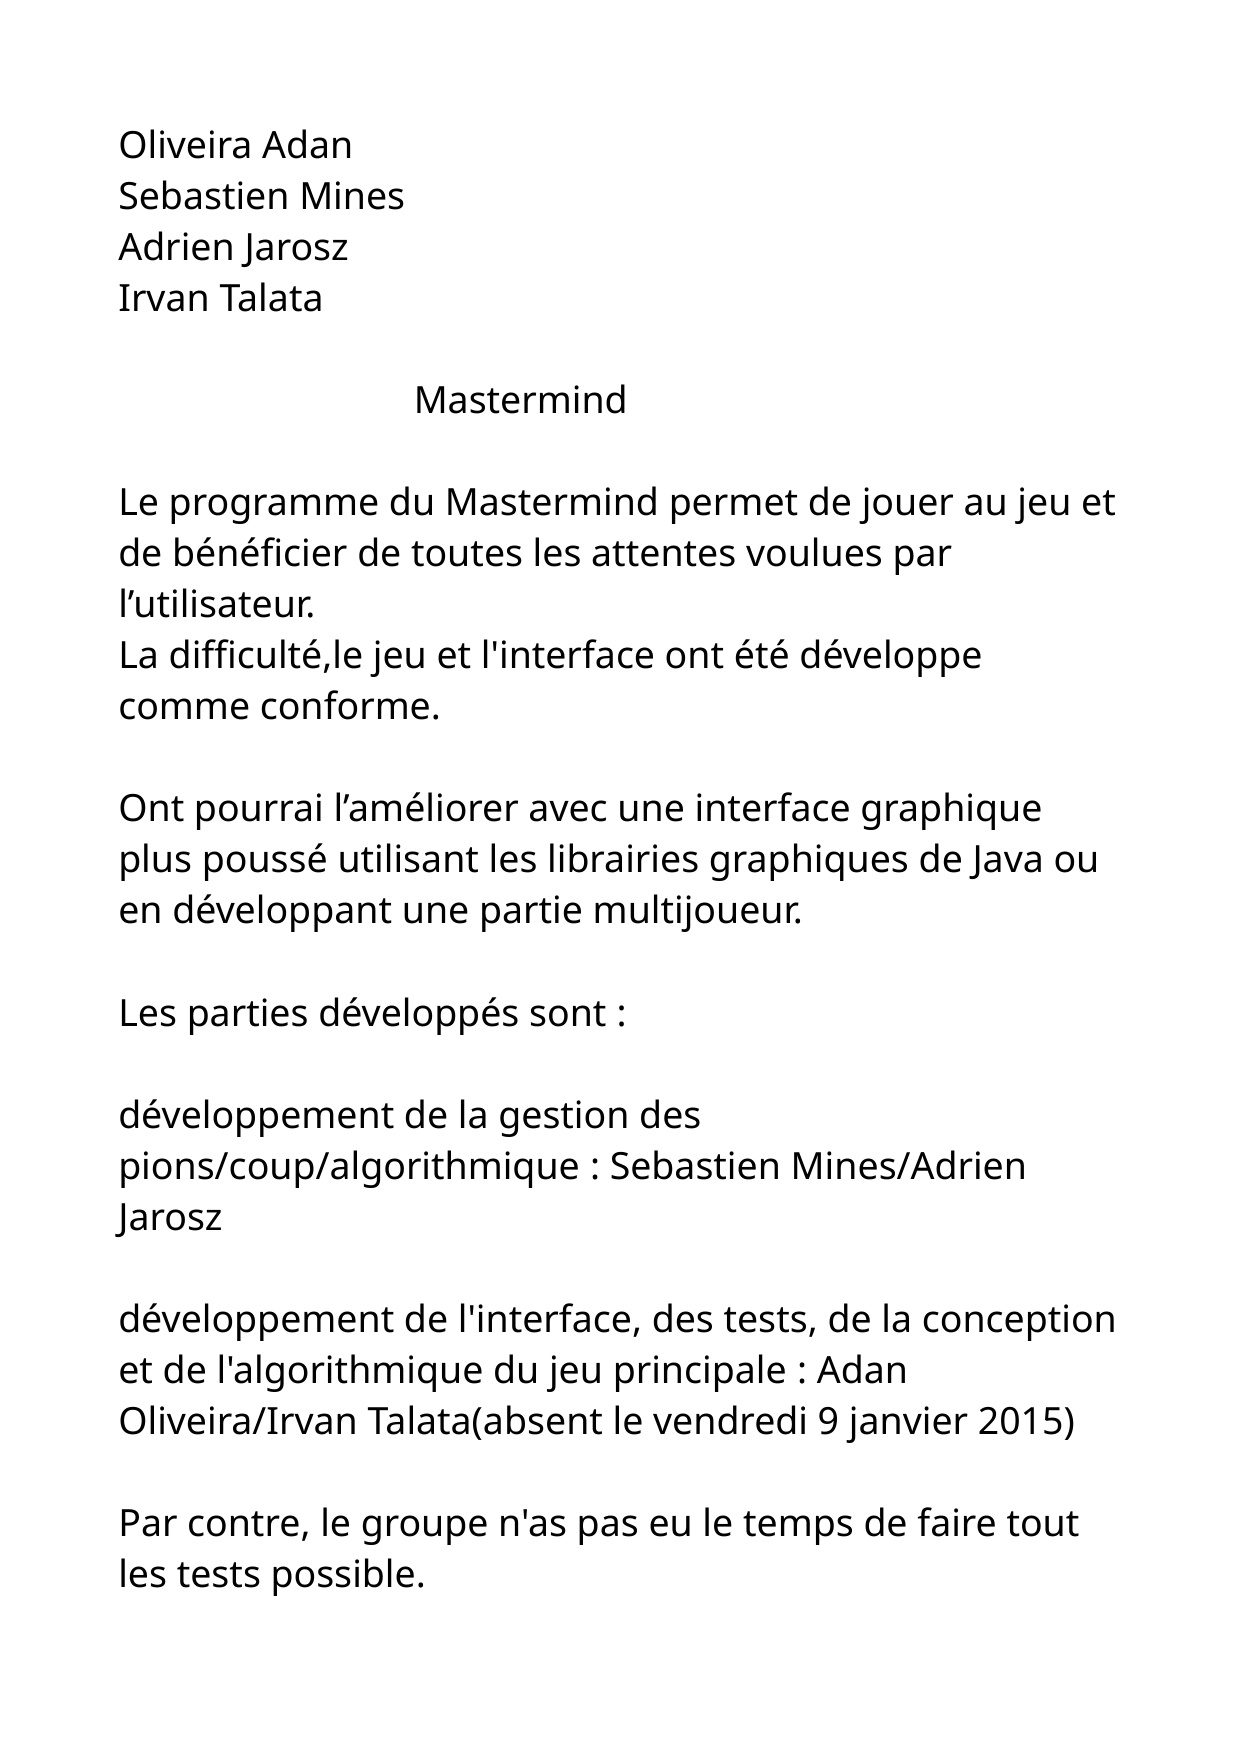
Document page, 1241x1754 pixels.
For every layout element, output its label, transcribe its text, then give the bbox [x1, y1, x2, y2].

text La difficulté,le jeu et l'interface ont été développe comme conforme. [118, 628, 1122, 731]
text Les parties développés sont : [118, 986, 1122, 1037]
text Adrien Jarosz [118, 220, 1122, 271]
text Oliveira Adan [118, 118, 1122, 169]
text Ont pourrai l’améliorer avec une interface graphique plus poussé utilisant les librairies graphiques de Java ou en développant une partie multijoueur. [118, 782, 1122, 935]
text développement de l'interface, des tests, de la conception et de l'algorithmique du jeu principale : Adan Oliveira/Irvan Talata(absent le vendredi 9 janvier 2015) [118, 1292, 1122, 1445]
text Par contre, le groupe n'as pas eu le temps de faire tout les tests possible. [118, 1496, 1122, 1598]
text Le programme du Mastermind permet de jouer au jeu et de bénéficier de toutes les attentes voulues par l’utilisateur. [118, 475, 1122, 628]
text Irvan Talata [118, 271, 1122, 322]
text développement de la gestion des pions/coup/algorithmique : Sebastien Mines/Adrien Jarosz [118, 1088, 1122, 1241]
text Mastermind [118, 373, 1122, 424]
text Sebastien Mines [118, 169, 1122, 220]
